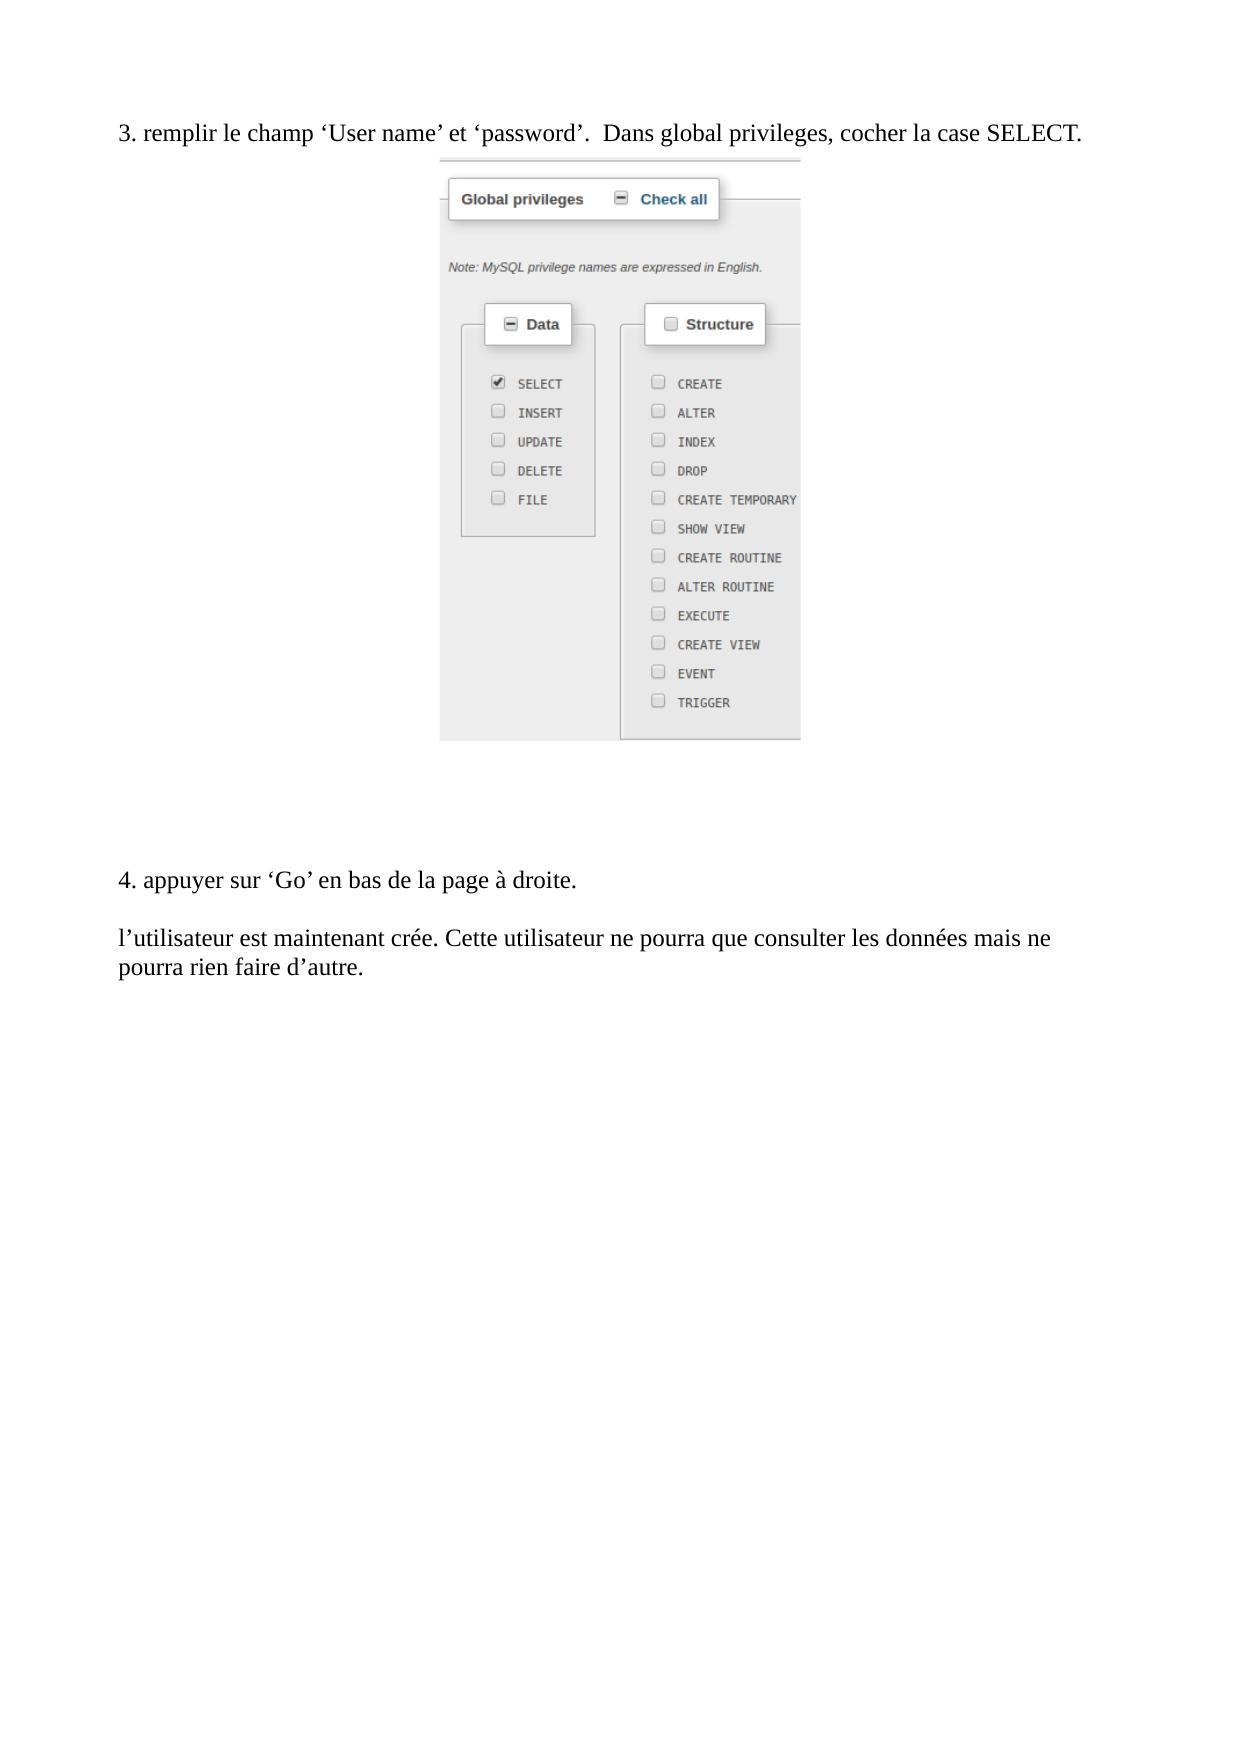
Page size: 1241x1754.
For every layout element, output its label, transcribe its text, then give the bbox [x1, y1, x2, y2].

picture [439, 157, 801, 741]
text l’utilisateur est maintenant crée. Cette utilisateur ne pourra que consulter les données mais ne pourra rien faire d’autre. [118, 923, 1122, 981]
text 3. remplir le champ ‘User name’ et ‘password’. Dans global privileges, cocher la case SELECT. [118, 118, 1122, 147]
text 4. appuyer sur ‘Go’ en bas de la page à droite. [118, 866, 1122, 894]
